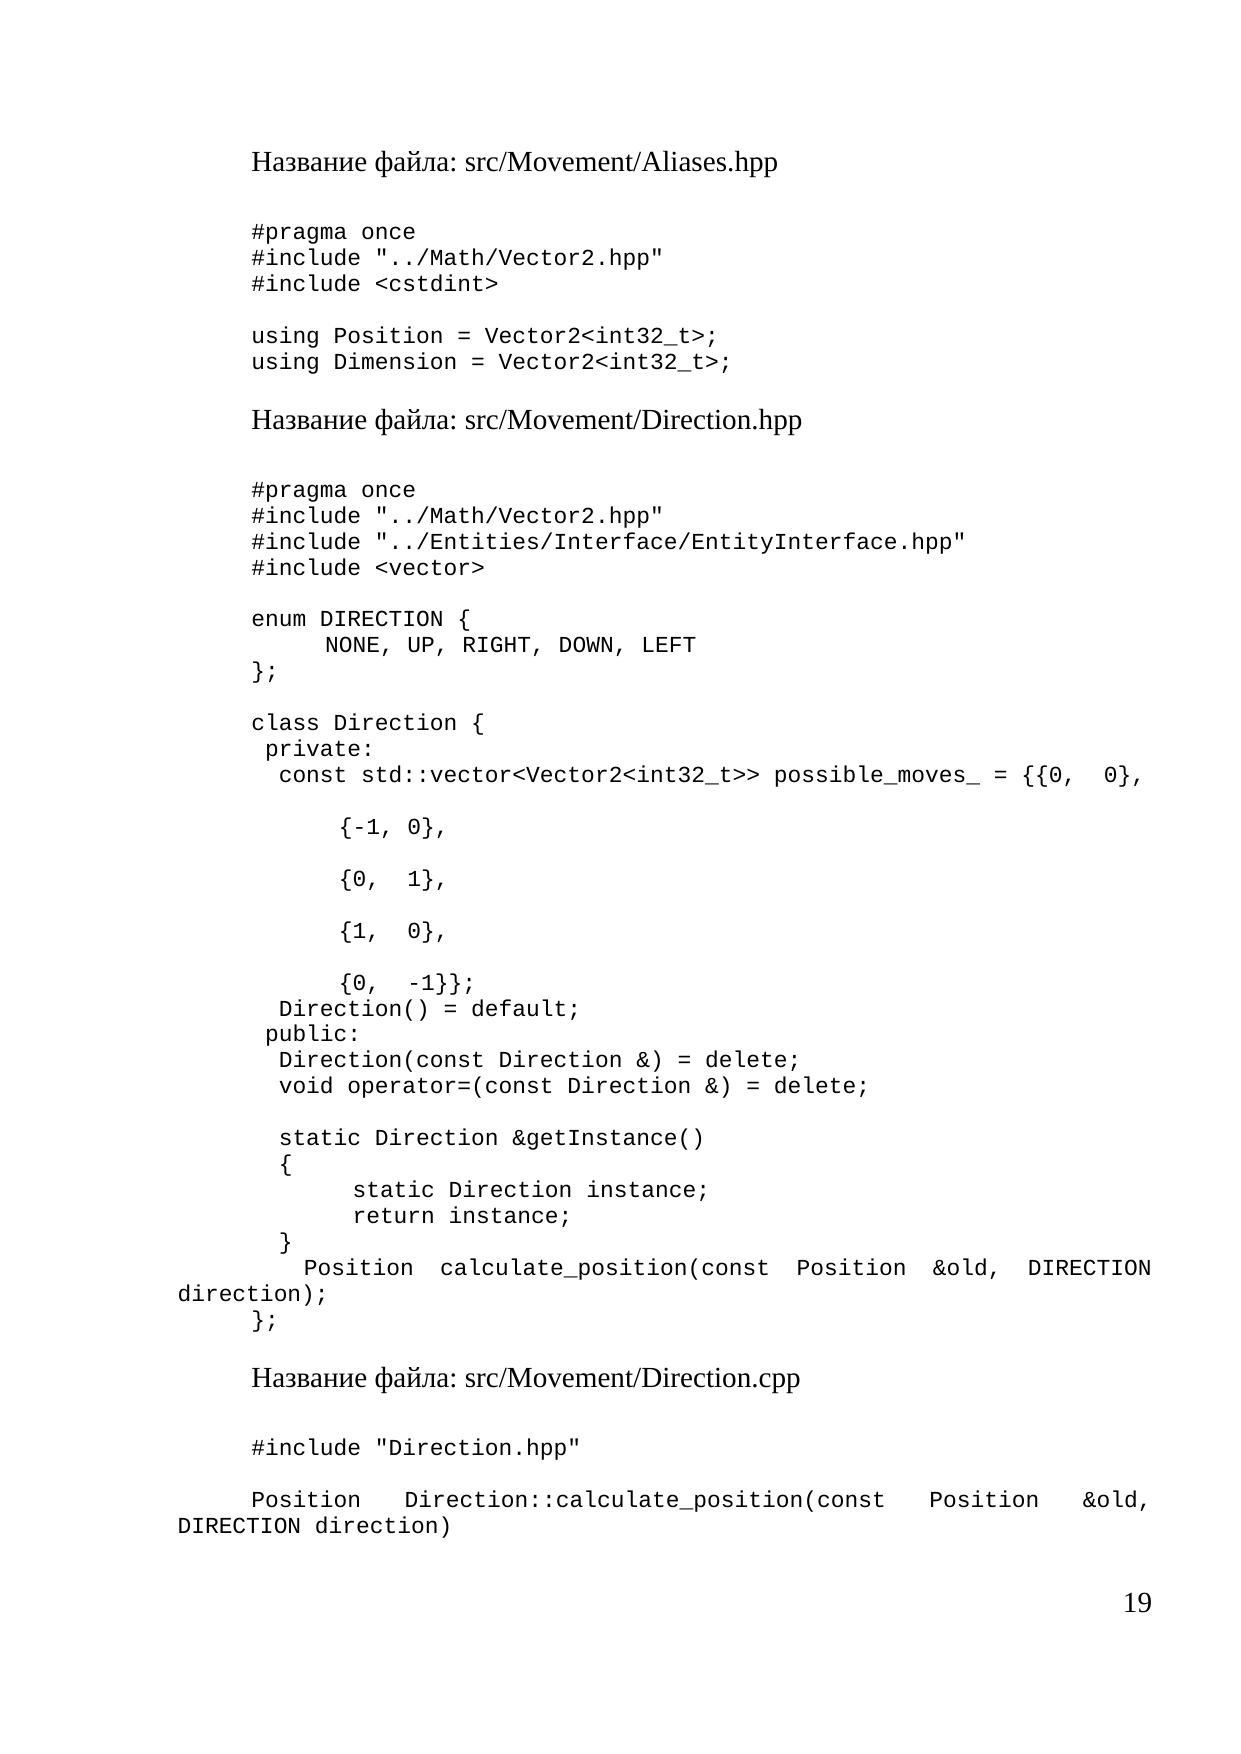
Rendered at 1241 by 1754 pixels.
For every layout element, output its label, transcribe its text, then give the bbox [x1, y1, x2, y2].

text {0, -1}}; [177, 945, 1152, 997]
text Название файла: src/Movement/Aliases.hpp [177, 144, 1152, 178]
text {0, 1}, [177, 841, 1152, 893]
text NONE, UP, RIGHT, DOWN, LEFT [177, 634, 1152, 660]
text Название файла: src/Movement/Direction.hpp [177, 402, 1152, 435]
text Direction(const Direction &) = delete; [177, 1049, 1152, 1075]
text public: [177, 1023, 1152, 1049]
text { [177, 1152, 1152, 1178]
text #include "Direction.hpp" [177, 1436, 1152, 1462]
text #include "../Math/Vector2.hpp" [177, 246, 1152, 272]
text #pragma once [177, 478, 1152, 504]
text } [177, 1230, 1152, 1256]
text #include "../Entities/Interface/EntityInterface.hpp" [177, 530, 1152, 556]
text using Dimension = Vector2<int32_t>; [177, 350, 1152, 376]
text #include <vector> [177, 556, 1152, 582]
text enum DIRECTION { [177, 608, 1152, 634]
text #pragma once [177, 220, 1152, 246]
text const std::vector<Vector2<int32_t>> possible_moves_ = {{0, 0}, [177, 763, 1152, 789]
text Position Direction::calculate_position(const Position &old, DIRECTION direction) [177, 1488, 1152, 1540]
text using Position = Vector2<int32_t>; [177, 324, 1152, 350]
text Название файла: src/Movement/Direction.cpp [177, 1360, 1152, 1393]
text #include <cstdint> [177, 272, 1152, 298]
text {-1, 0}, [177, 789, 1152, 841]
text {1, 0}, [177, 893, 1152, 945]
text Direction() = default; [177, 997, 1152, 1023]
text private: [177, 737, 1152, 763]
text }; [177, 660, 1152, 686]
text static Direction &getInstance() [177, 1127, 1152, 1152]
text }; [177, 1308, 1152, 1334]
text void operator=(const Direction &) = delete; [177, 1075, 1152, 1101]
text #include "../Math/Vector2.hpp" [177, 504, 1152, 530]
text Position calculate_position(const Position &old, DIRECTION direction); [177, 1256, 1152, 1308]
text static Direction instance; [177, 1178, 1152, 1204]
text return instance; [177, 1204, 1152, 1230]
text class Direction { [177, 712, 1152, 737]
